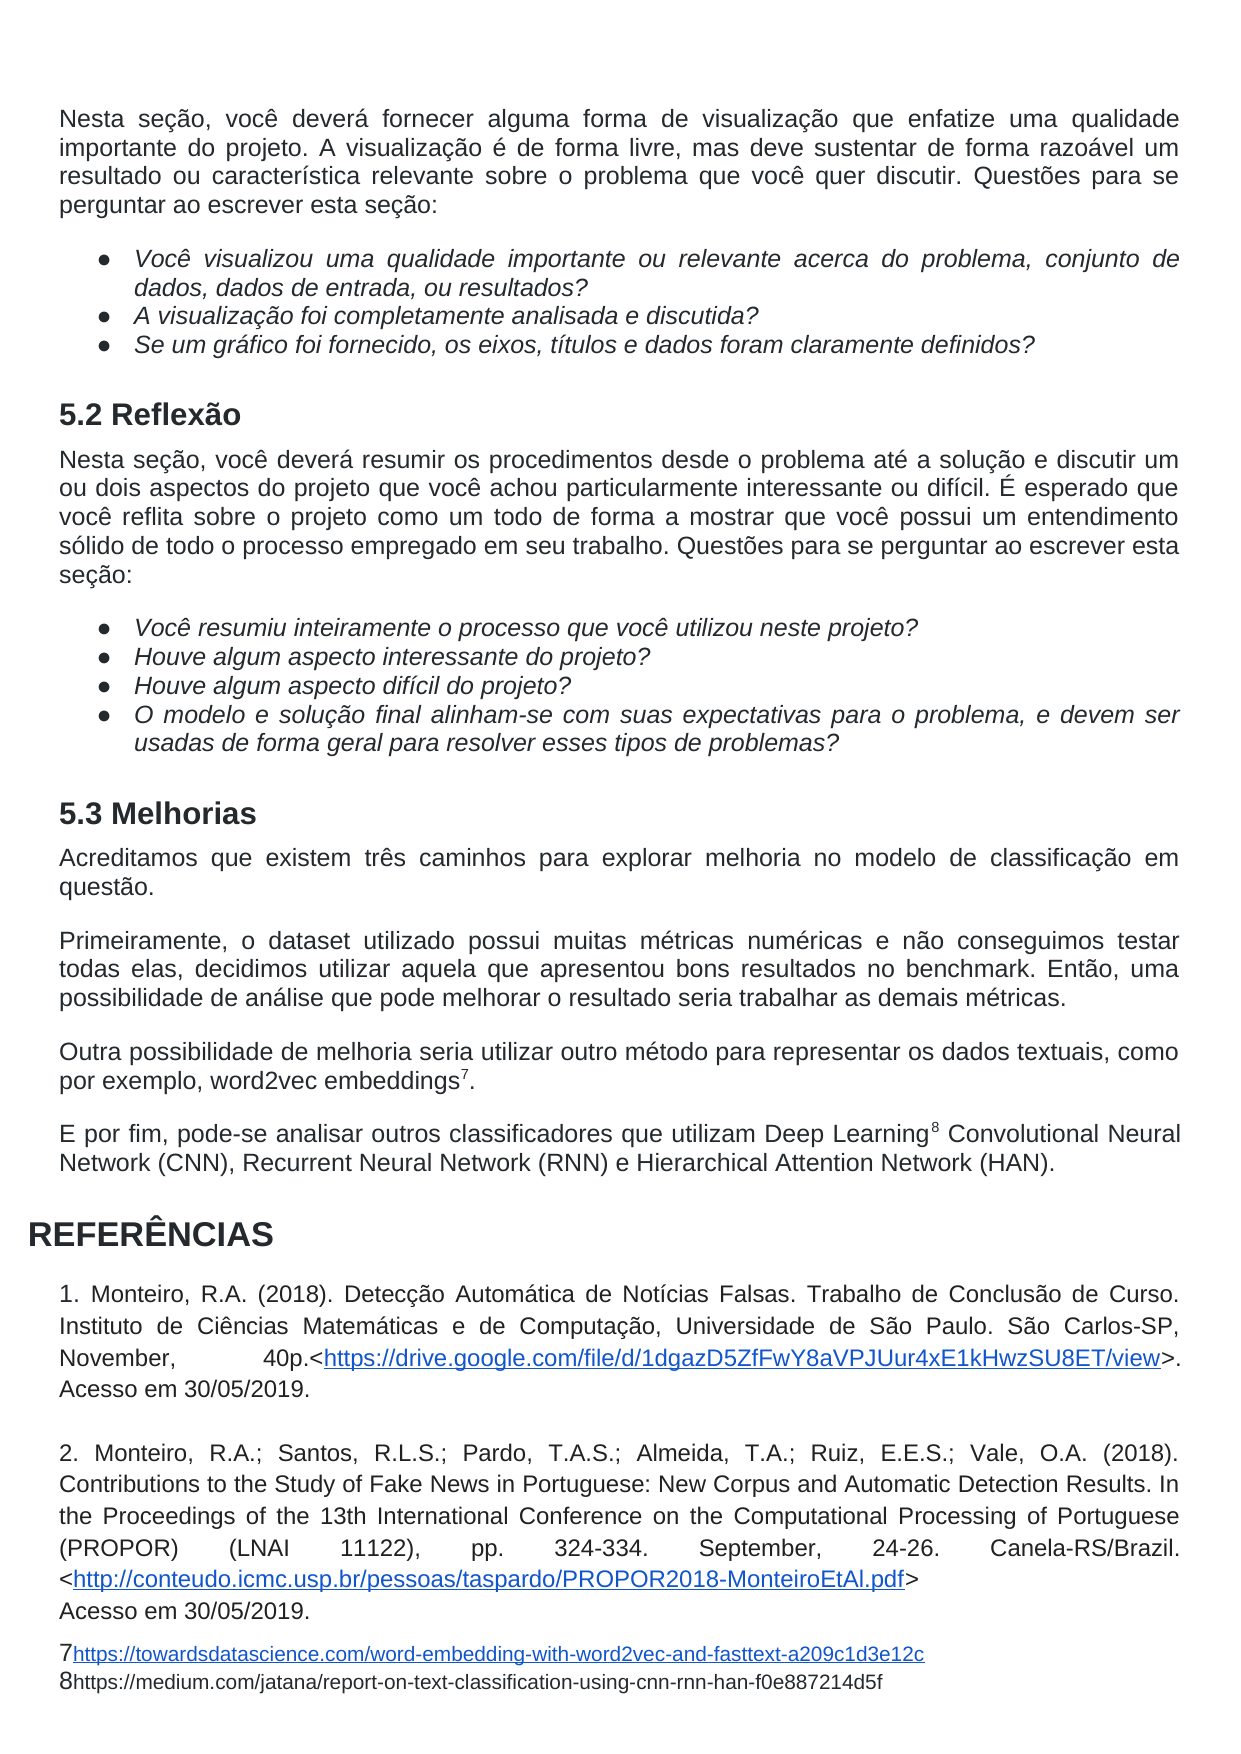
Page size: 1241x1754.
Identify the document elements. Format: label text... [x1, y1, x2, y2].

list Você visualizou uma qualidade importante ou relevante acerca do problema, conjunto de dados, dados de entrada, ou resultados? [96, 244, 1181, 301]
subtitle 5.2 Reflexão [59, 396, 1181, 432]
subtitle 5.3 Melhorias [59, 795, 1181, 831]
list Houve algum aspecto difícil do projeto? [96, 671, 1181, 700]
text 2. Monteiro, R.A.; Santos, R.L.S.; Pardo, T.A.S.; Almeida, T.A.; Ruiz, E.E.S.; Vale, O.A. (2018). Contributions to the Study of Fake News in Portuguese: New Corpus and Automatic Detection Results. In the Proceedings of the 13th International Conference on the Computational Processing of Portuguese (PROPOR) (LNAI 11122), pp. 324-334. September, 24-26. Canela-RS/Brazil. <http://conteudo.icmc.usp.br/pessoas/taspardo/PROPOR2018-MonteiroEtAl.pdf> [59, 1438, 1181, 1593]
list O modelo e solução final alinham-se com suas expectativas para o problema, e devem ser usadas de forma geral para resolver esses tipos de problemas? [96, 700, 1181, 757]
text Acesso em 30/05/2019. [59, 1597, 1181, 1624]
list A visualização foi completamente analisada e discutida? [96, 301, 1181, 330]
list Houve algum aspecto interessante do projeto? [96, 642, 1181, 671]
text Nesta seção, você deverá resumir os procedimentos desde o problema até a solução e discutir um ou dois aspectos do projeto que você achou particularmente interessante ou difícil. É esperado que você reflita sobre o projeto como um todo de forma a mostrar que você possui um entendimento sólido de todo o processo empregado em seu trabalho. Questões para se perguntar ao escrever esta seção: [59, 445, 1181, 588]
text Outra possibilidade de melhoria seria utilizar outro método para representar os dados textuais, como por exemplo, word2vec embeddings. [59, 1037, 1181, 1094]
subtitle REFERÊNCIAS [28, 1214, 1181, 1254]
list Se um gráfico foi fornecido, os eixos, títulos e dados foram claramente definidos? [96, 330, 1181, 359]
text Primeiramente, o dataset utilizado possui muitas métricas numéricas e não conseguimos testar todas elas, decidimos utilizar aquela que apresentou bons resultados no benchmark. Então, uma possibilidade de análise que pode melhorar o resultado seria trabalhar as demais métricas. [59, 926, 1181, 1012]
text E por fim, pode-se analisar outros classificadores que utilizam Deep Learning Convolutional Neural Network (CNN), Recurrent Neural Network (RNN) e Hierarchical Attention Network (HAN). [59, 1119, 1181, 1177]
text https://towardsdatascience.com/word-embedding-with-word2vec-and-fasttext-a209c1d3e12c [59, 1637, 1181, 1666]
text https://medium.com/jatana/report-on-text-classification-using-cnn-rnn-han-f0e887214d5f [59, 1666, 1181, 1695]
text 1. Monteiro, R.A. (2018). Detecção Automática de Notícias Falsas. Trabalho de Conclusão de Curso. Instituto de Ciências Matemáticas e de Computação, Universidade de São Paulo. São Carlos-SP, November, 40p.<https://drive.google.com/file/d/1dgazD5ZfFwY8aVPJUur4xE1kHwzSU8ET/view>. Acesso em 30/05/2019. [59, 1279, 1181, 1403]
text Nesta seção, você deverá fornecer alguma forma de visualização que enfatize uma qualidade importante do projeto. A visualização é de forma livre, mas deve sustentar de forma razoável um resultado ou característica relevante sobre o problema que você quer discutir. Questões para se perguntar ao escrever esta seção: [59, 104, 1181, 219]
text Acreditamos que existem três caminhos para explorar melhoria no modelo de classificação em questão. [59, 843, 1181, 901]
list Você resumiu inteiramente o processo que você utilizou neste projeto? [96, 613, 1181, 642]
